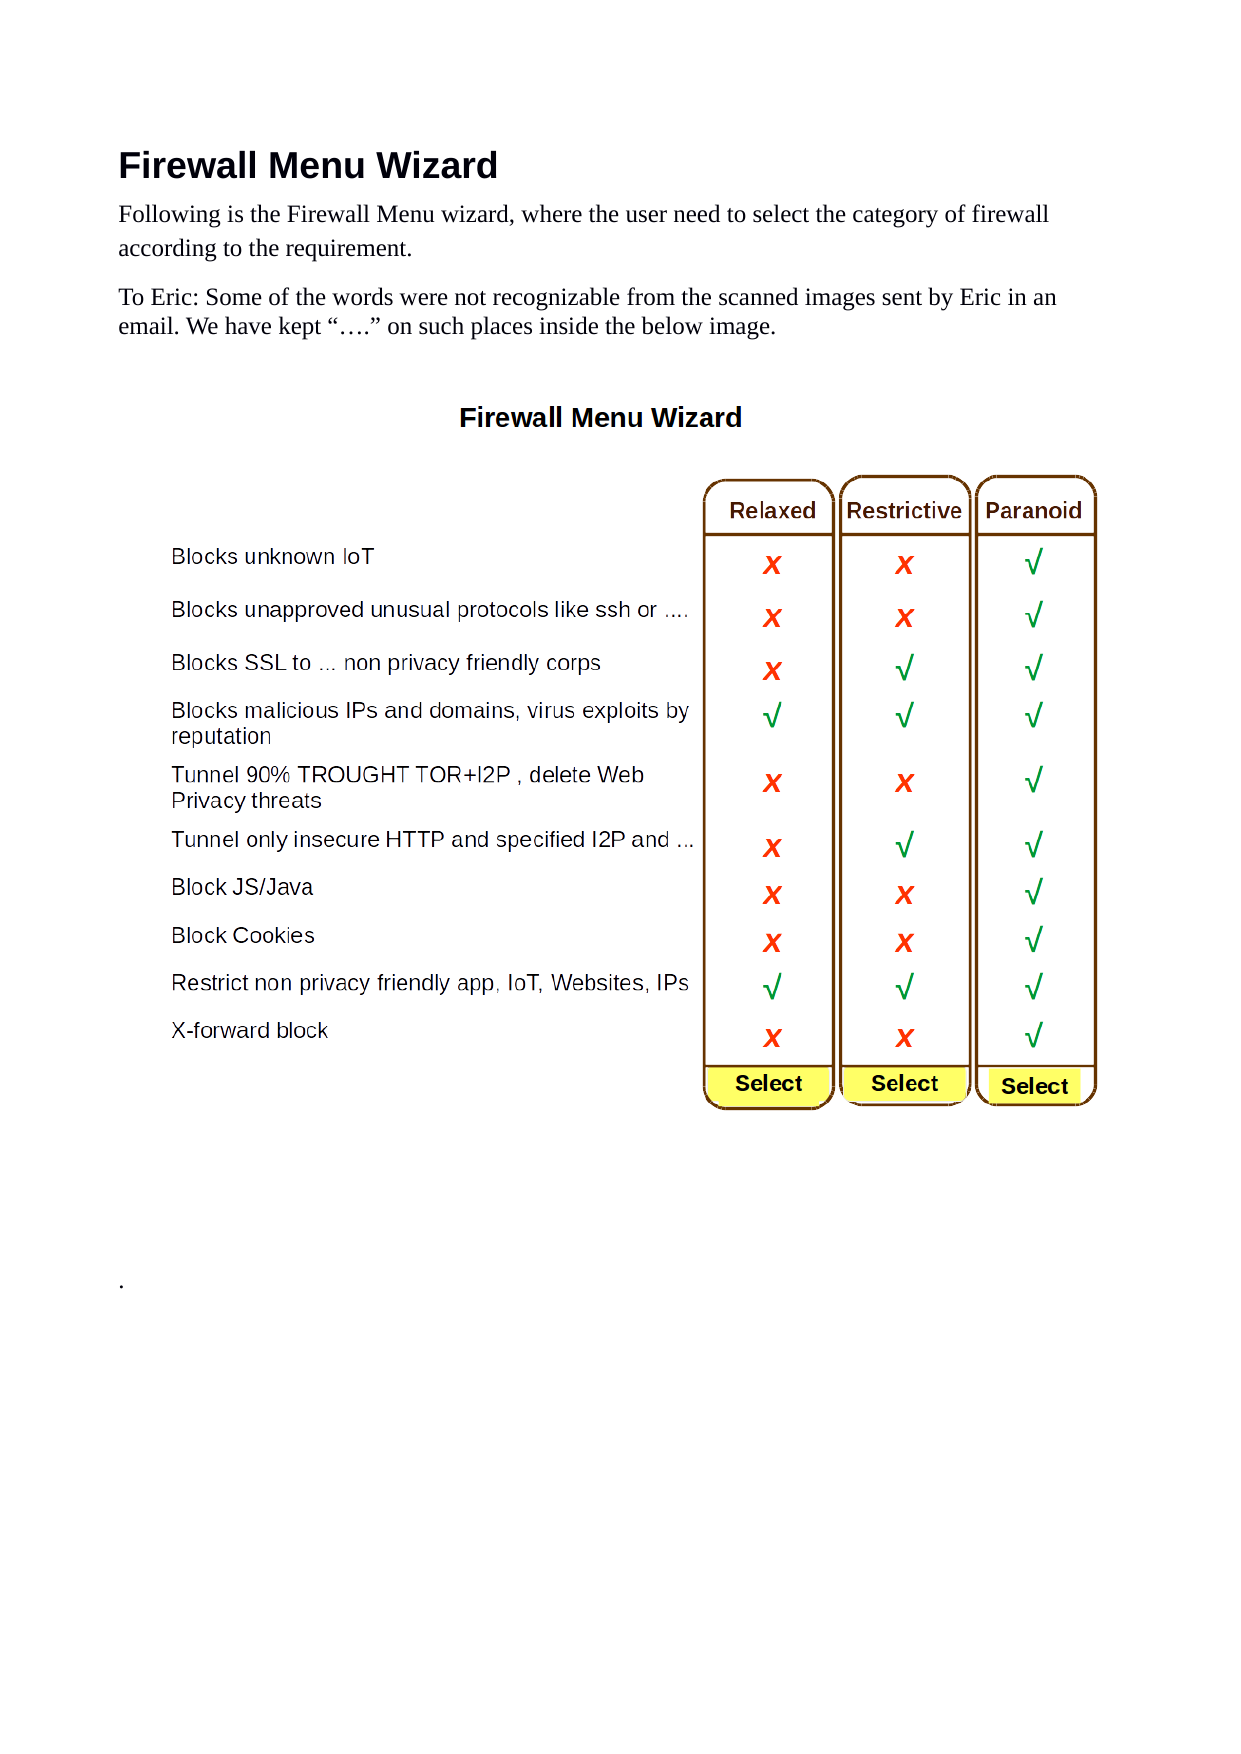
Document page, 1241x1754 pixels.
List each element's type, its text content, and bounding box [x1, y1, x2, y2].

text To Eric: Some of the words were not recognizable from the scanned images sent by Eric in an email. We have kept “….” on such places inside the below image. [118, 282, 1122, 340]
text . [118, 1266, 1122, 1294]
text Following is the Firewall Menu wizard, where the user need to select the category of firewall according to the requirement. [118, 199, 1122, 262]
picture [118, 368, 1123, 1122]
subtitle Firewall Menu Wizard [118, 143, 1122, 186]
